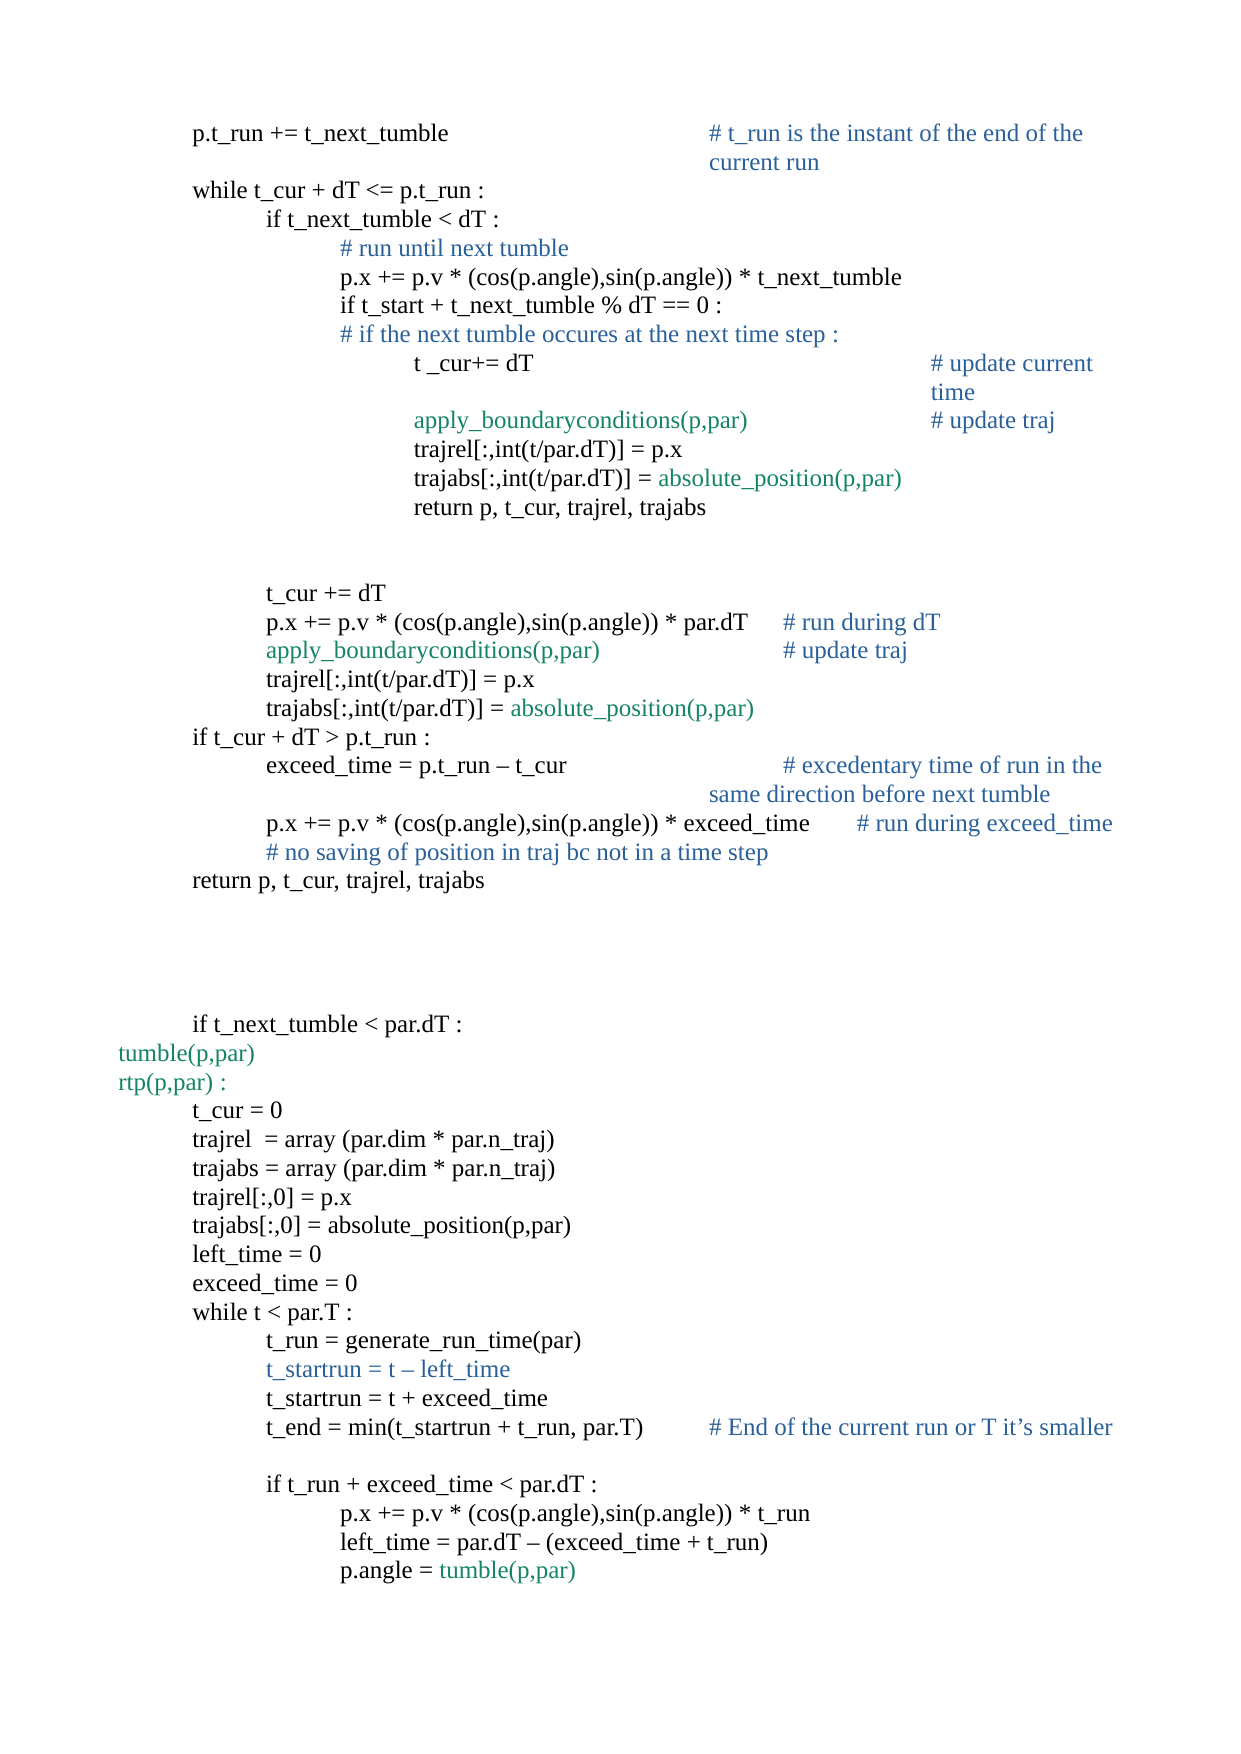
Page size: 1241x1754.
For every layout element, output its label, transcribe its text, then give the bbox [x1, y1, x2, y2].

text t_end = min(t_startrun + t_run, par.T) # End of the current run or T it’s smaller [118, 1412, 1122, 1441]
text trajrel[:,int(t/par.dT)] = p.x [118, 434, 1122, 463]
text left_time = par.dT – (exceed_time + t_run) [118, 1527, 1122, 1556]
text trajrel = array (par.dim * par.n_traj) [118, 1124, 1122, 1153]
text tumble(p,par) [118, 1038, 1122, 1067]
text p.t_run += t_next_tumble # t_run is the instant of the end of the current run [118, 118, 1122, 176]
text trajabs[:,0] = absolute_position(p,par) [118, 1211, 1122, 1239]
text trajrel[:,0] = p.x [118, 1182, 1122, 1211]
text p.x += p.v * (cos(p.angle),sin(p.angle)) * exceed_time # run during exceed_time [118, 808, 1122, 837]
text # no saving of position in traj bc not in a time step [118, 837, 1122, 866]
text trajrel[:,int(t/par.dT)] = p.x [118, 664, 1122, 693]
text t_cur += dT [118, 578, 1122, 607]
text if t_next_tumble < dT : [118, 204, 1122, 233]
text trajabs[:,int(t/par.dT)] = absolute_position(p,par) [118, 463, 1122, 492]
text while t < par.T : [118, 1297, 1122, 1326]
text apply_boundaryconditions(p,par) # update traj [118, 636, 1122, 664]
text apply_boundaryconditions(p,par) # update traj [118, 406, 1122, 434]
text if t_run + exceed_time < par.dT : [118, 1469, 1122, 1498]
text p.x += p.v * (cos(p.angle),sin(p.angle)) * t_run [118, 1498, 1122, 1527]
text if t_start + t_next_tumble % dT == 0 : [118, 291, 1122, 319]
text p.angle = tumble(p,par) [118, 1556, 1122, 1584]
text # run until next tumble [118, 233, 1122, 262]
text # if the next tumble occures at the next time step : [118, 319, 1122, 348]
text trajabs = array (par.dim * par.n_traj) [118, 1153, 1122, 1182]
text p.x += p.v * (cos(p.angle),sin(p.angle)) * t_next_tumble [118, 262, 1122, 291]
text p.x += p.v * (cos(p.angle),sin(p.angle)) * par.dT # run during dT [118, 607, 1122, 636]
text t_startrun = t – left_time [118, 1354, 1122, 1383]
text left_time = 0 [118, 1239, 1122, 1268]
text trajabs[:,int(t/par.dT)] = absolute_position(p,par) [118, 693, 1122, 722]
text return p, t_cur, trajrel, trajabs [118, 492, 1122, 521]
text if t_cur + dT > p.t_run : [118, 722, 1122, 751]
text rtp(p,par) : [118, 1067, 1122, 1096]
text if t_next_tumble < par.dT : [118, 1009, 1122, 1038]
text return p, t_cur, trajrel, trajabs [118, 866, 1122, 894]
text t _cur+= dT # update current time [118, 348, 1122, 406]
text exceed_time = p.t_run – t_cur # excedentary time of run in the same direction before next tumble [118, 751, 1122, 808]
text t_run = generate_run_time(par) [118, 1326, 1122, 1354]
text t_cur = 0 [118, 1096, 1122, 1124]
text exceed_time = 0 [118, 1268, 1122, 1297]
text while t_cur + dT <= p.t_run : [118, 176, 1122, 204]
text t_startrun = t + exceed_time [118, 1383, 1122, 1412]
